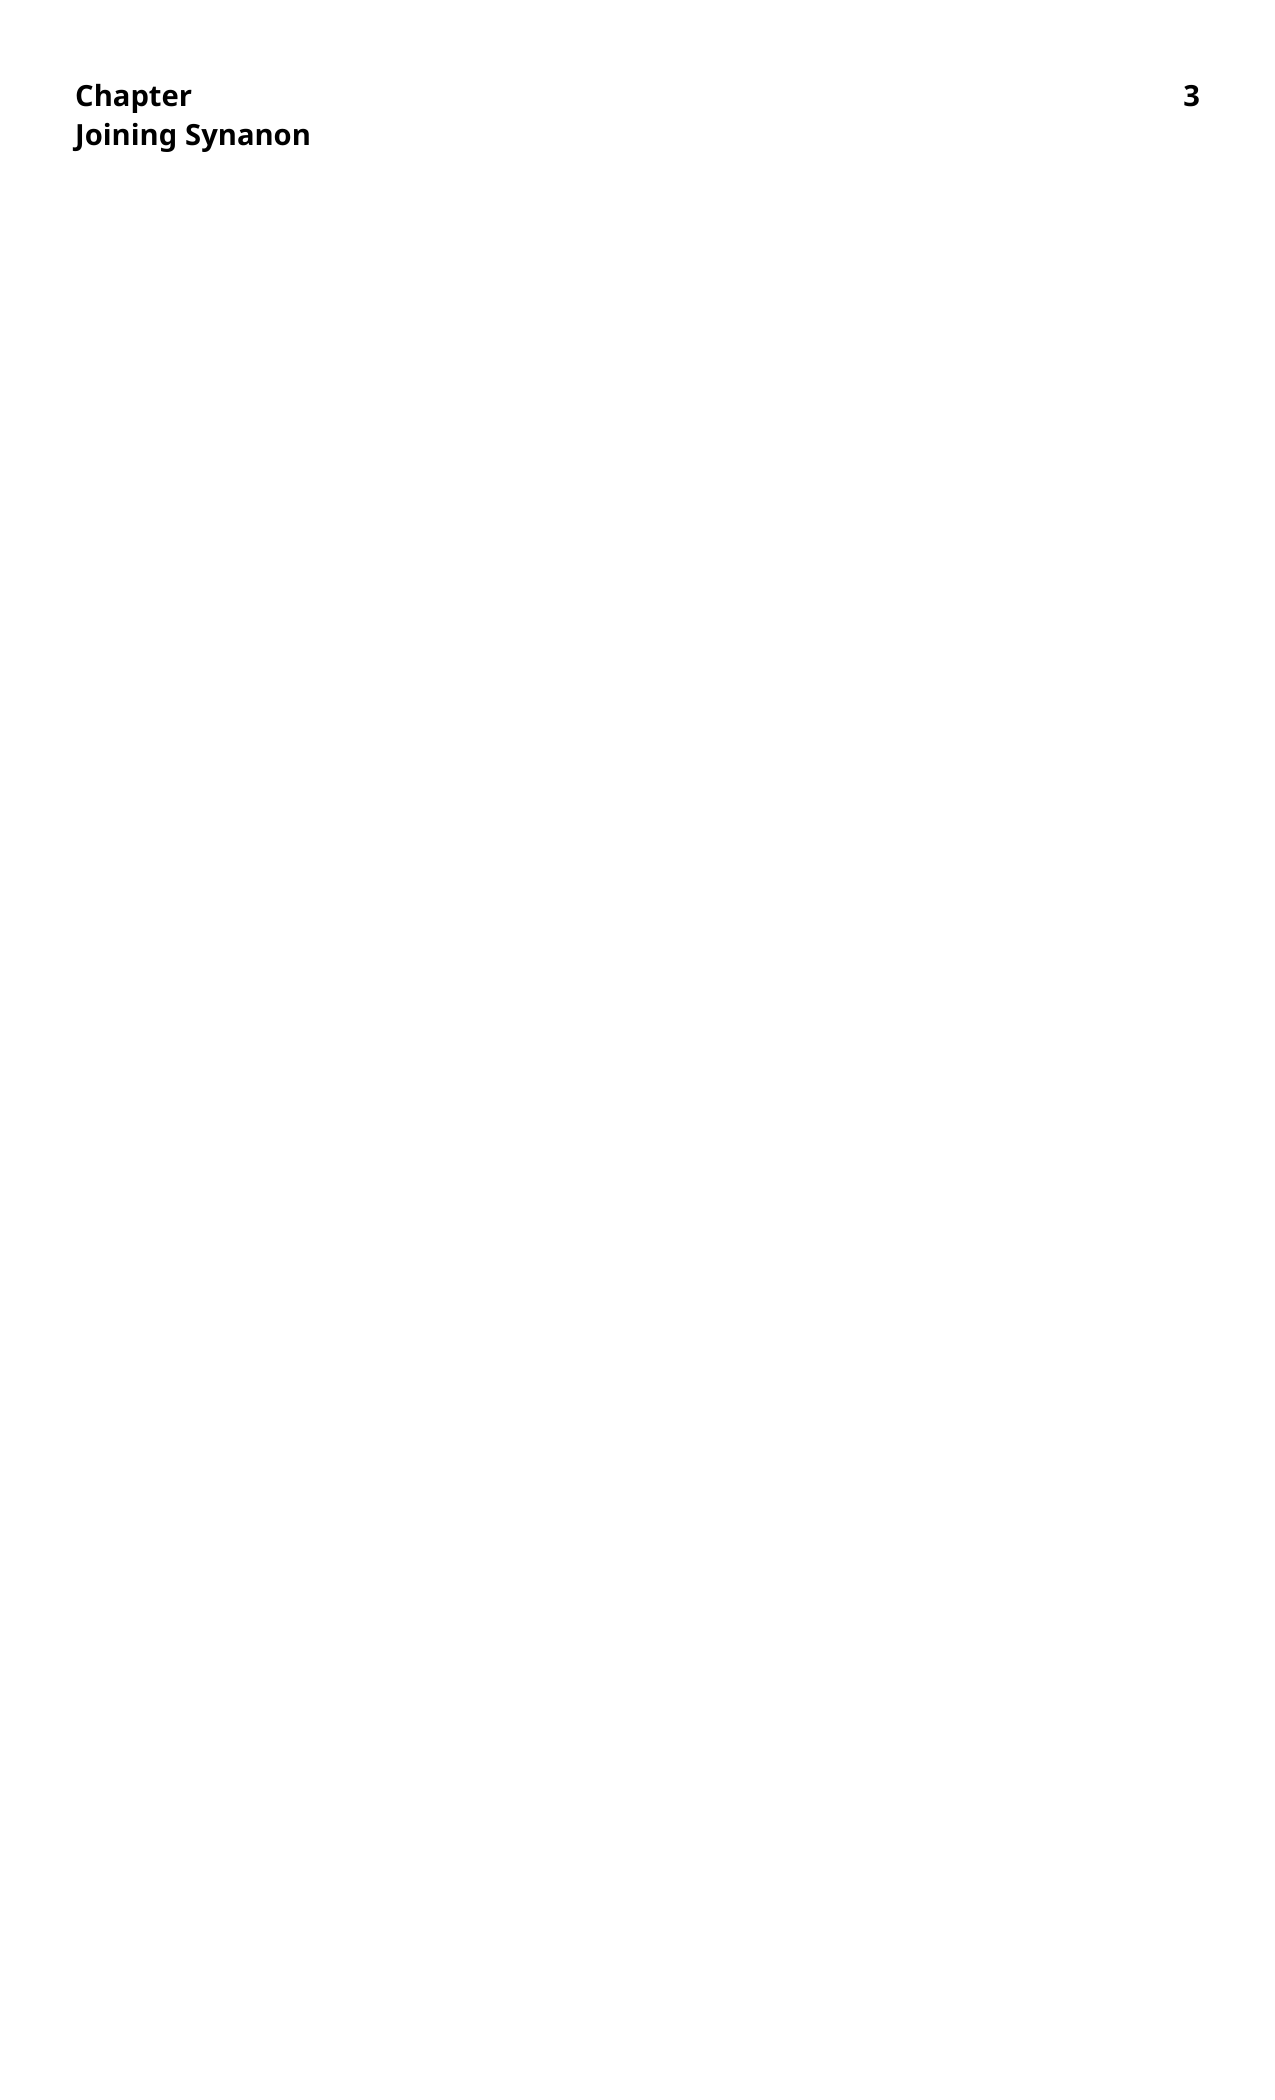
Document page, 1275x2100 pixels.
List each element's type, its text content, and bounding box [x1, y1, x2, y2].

subtitle Chapter 3 Joining Synanon [75, 75, 1200, 154]
